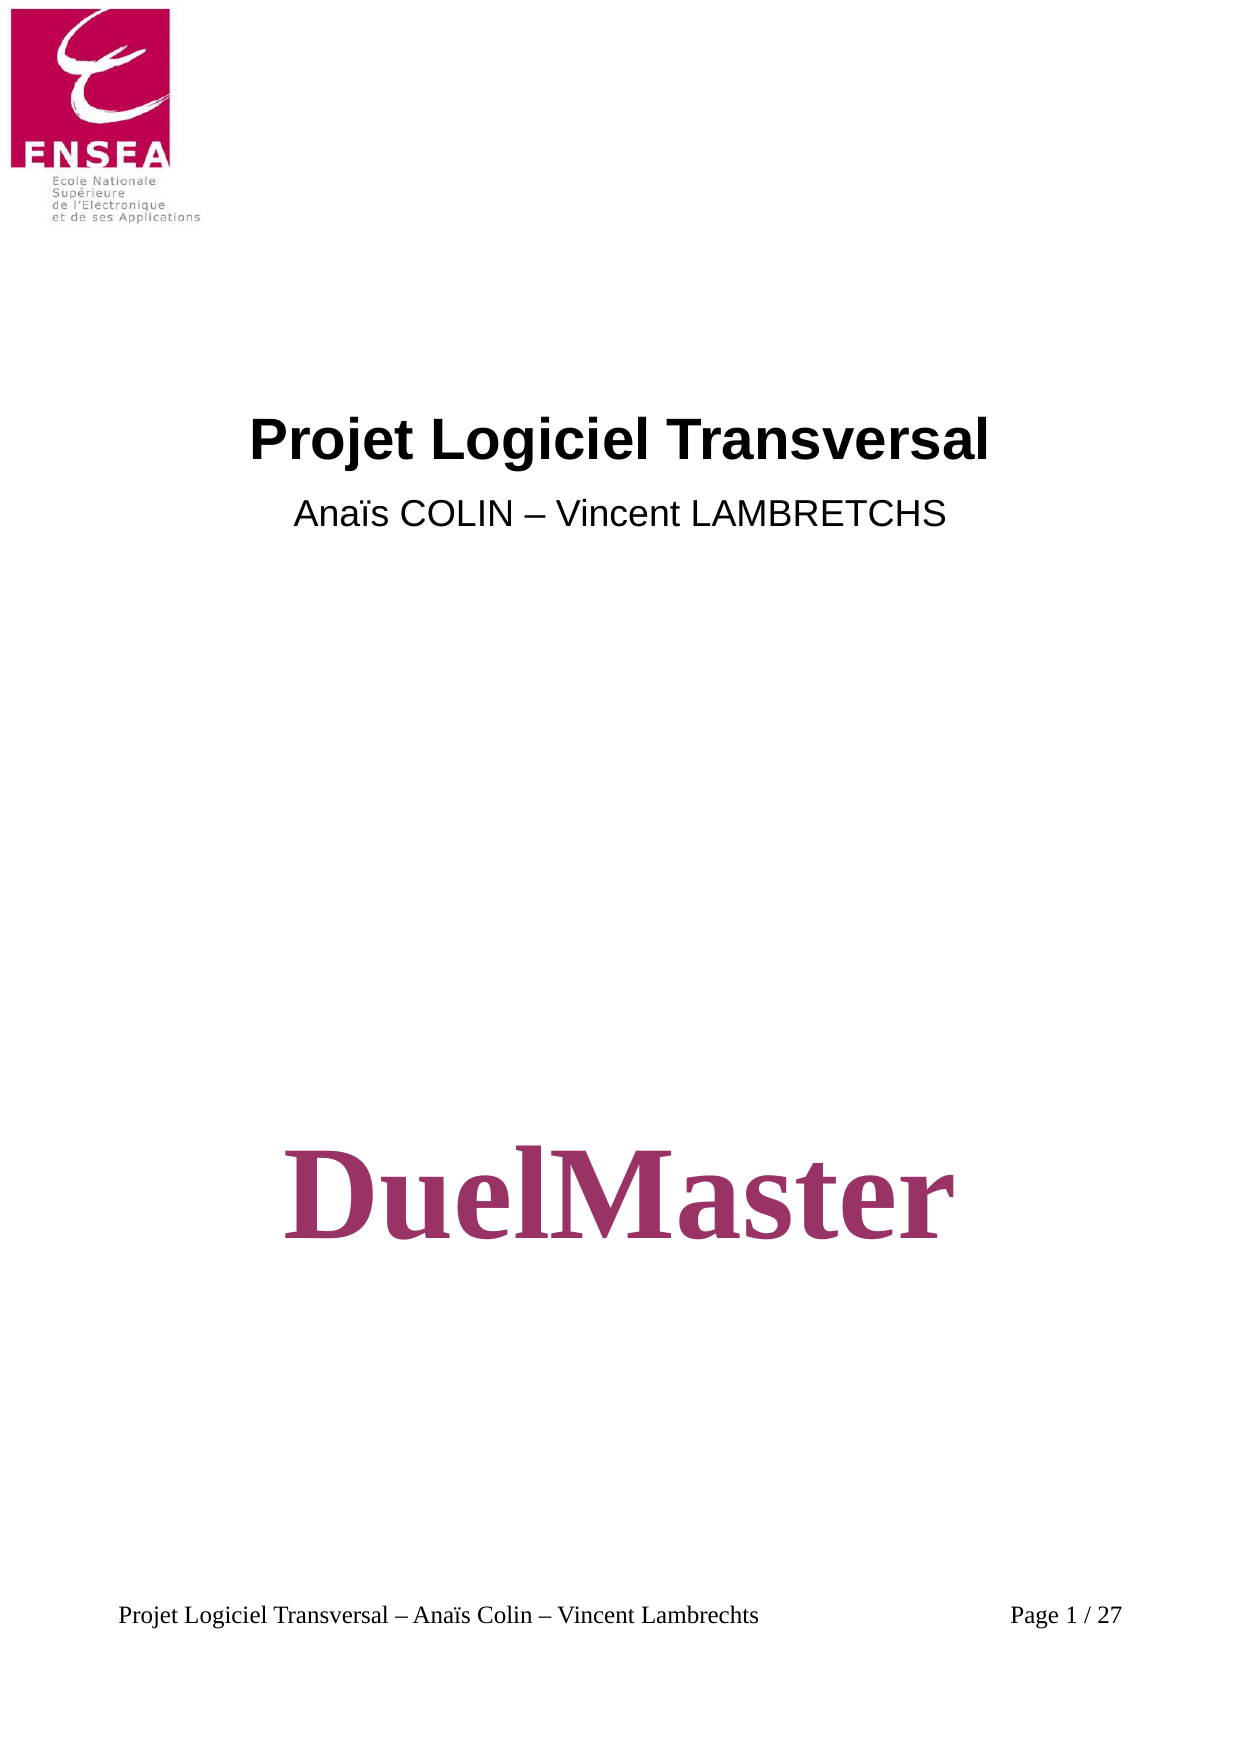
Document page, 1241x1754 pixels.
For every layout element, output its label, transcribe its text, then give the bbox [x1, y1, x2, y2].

text DuelMaster [118, 1114, 1122, 1268]
text Anaïs COLIN – Vincent LAMBRETCHS [118, 491, 1122, 534]
text Projet Logiciel Transversal [118, 405, 1122, 472]
